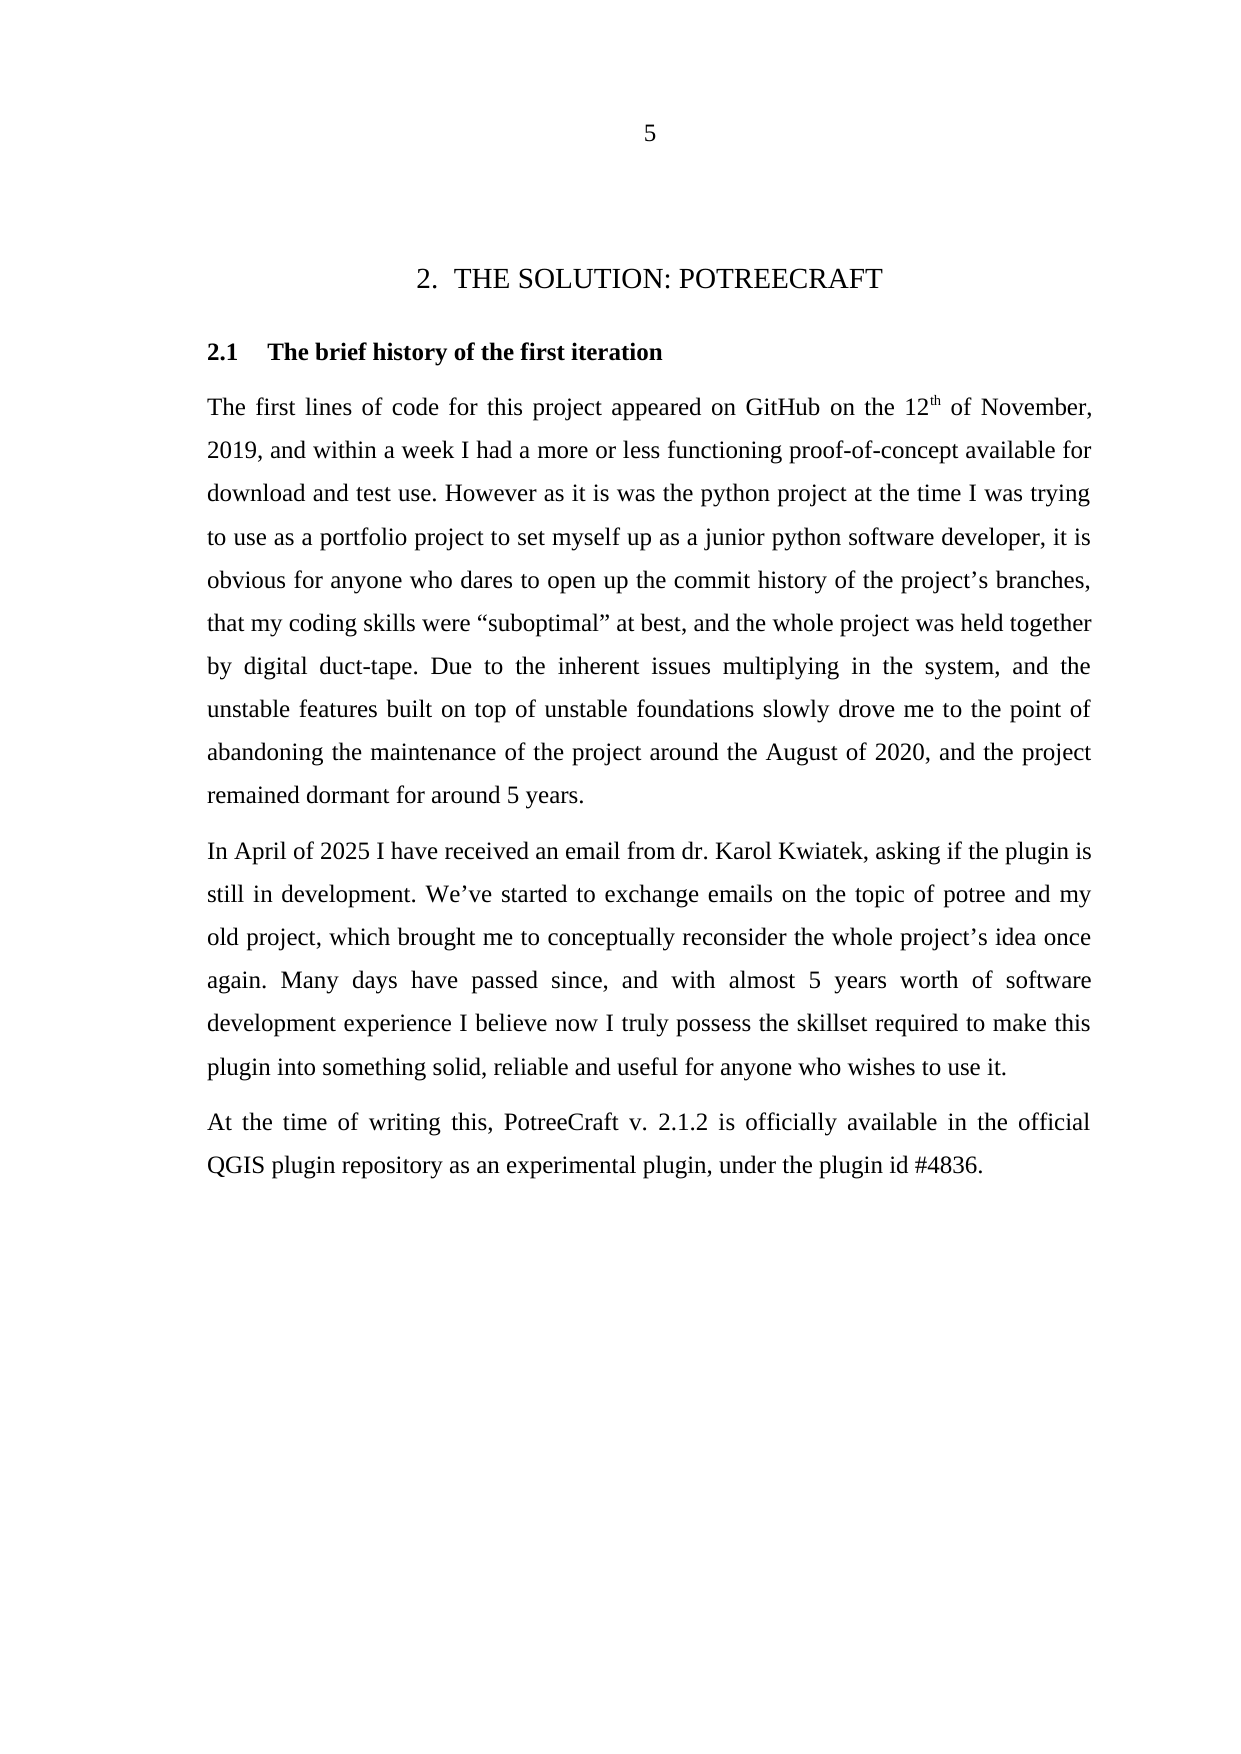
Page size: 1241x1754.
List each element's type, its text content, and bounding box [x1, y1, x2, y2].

text The first lines of code for this project appeared on GitHub on the 12th of November, 2019, and within a week I had a more or less functioning proof-of-concept available for download and test use. However as it is was the python project at the time I was trying to use as a portfolio project to set myself up as a junior python software developer, it is obvious for anyone who dares to open up the commit history of the project’s branches, that my coding skills were “suboptimal” at best, and the whole project was held together by digital duct-tape. Due to the inherent issues multiplying in the system, and the unstable features built on top of unstable foundations slowly drove me to the point of abandoning the maintenance of the project around the August of 2020, and the project remained dormant for around 5 years. [207, 392, 1092, 809]
text At the time of writing this, PotreeCraft v. 2.1.2 is officially available in the official QGIS plugin repository as an experimental plugin, under the plugin id #4836. [207, 1107, 1092, 1179]
subtitle The Solution: PotreeCraft [207, 261, 1092, 295]
text In April of 2025 I have received an email from dr. Karol Kwiatek, asking if the plugin is still in development. We’ve started to exchange emails on the topic of potree and my old project, which brought me to conceptually reconsider the whole project’s idea once again. Many days have passed since, and with almost 5 years worth of software development experience I believe now I truly possess the skillset required to make this plugin into something solid, reliable and useful for anyone who wishes to use it. [207, 836, 1092, 1080]
subtitle The brief history of the first iteration [207, 337, 1092, 365]
